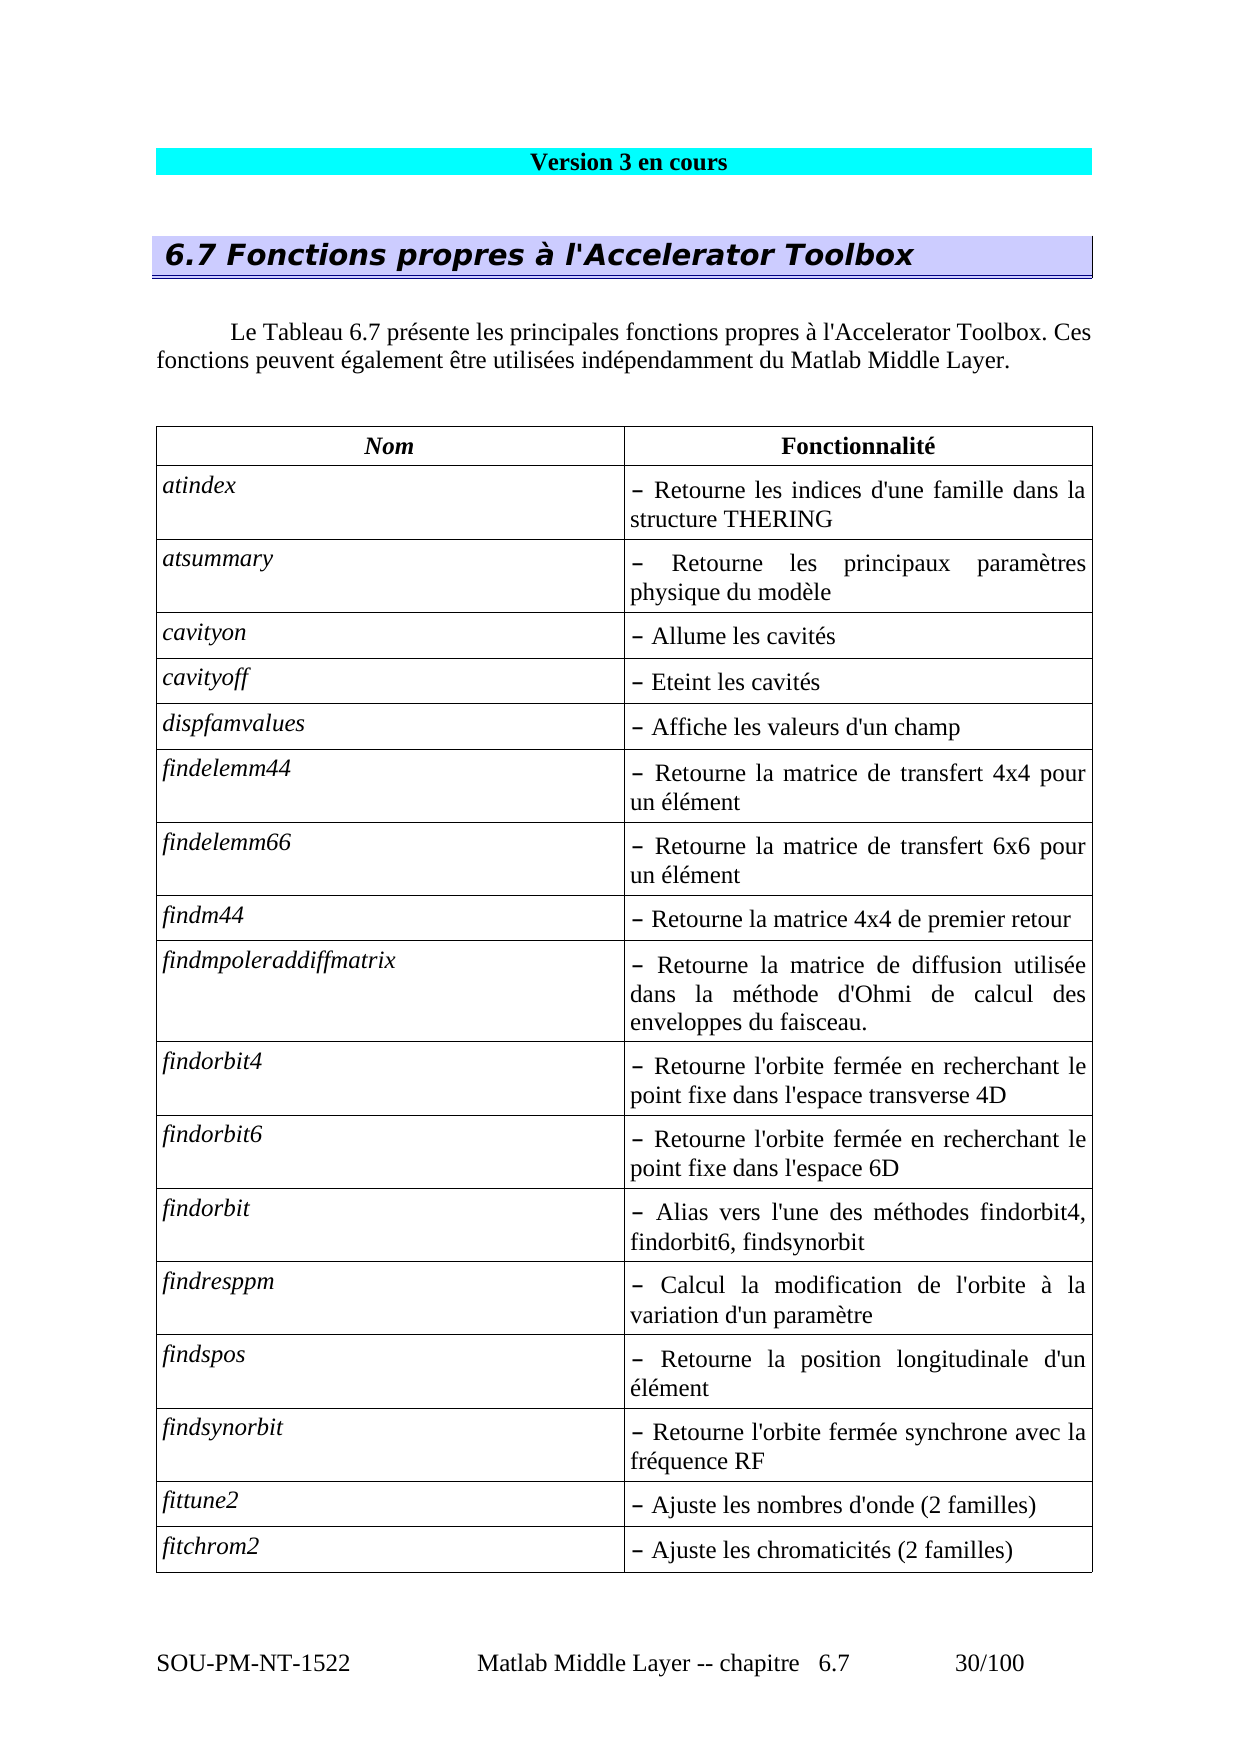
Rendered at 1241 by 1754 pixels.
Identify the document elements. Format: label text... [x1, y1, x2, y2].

table_cell cavityoff [157, 659, 624, 703]
table_cell findsynorbit [157, 1409, 624, 1481]
table_cell – Ajuste les nombres d'onde (2 familles) [625, 1482, 1092, 1526]
table_cell findelemm66 [157, 823, 624, 895]
text Le Tableau 6.7 présente les principales fonctions propres à l'Accelerator Toolbox. Ces fonctions peuvent également être utilisées indépendamment du Matlab Middle Layer. [156, 318, 1092, 373]
table_header Nom [157, 427, 624, 465]
table_cell findresppm [157, 1262, 624, 1334]
table_cell findorbit4 [157, 1042, 624, 1115]
table_header Fonctionnalité [625, 427, 1092, 465]
table_cell findm44 [157, 896, 624, 940]
table_cell – Ajuste les chromaticités (2 familles) [625, 1527, 1092, 1572]
table_cell – Calcul la modification de l'orbite à la variation d'un paramètre [625, 1262, 1092, 1334]
table_cell atsummary [157, 540, 624, 612]
table_cell findelemm44 [157, 750, 624, 822]
table_cell – Retourne l'orbite fermée en recherchant le point fixe dans l'espace transverse 4D [625, 1042, 1092, 1115]
table_cell – Affiche les valeurs d'un champ [625, 704, 1092, 749]
table_cell – Alias vers l'une des méthodes findorbit4, findorbit6, findsynorbit [625, 1189, 1092, 1261]
table_cell findmpoleraddiffmatrix [157, 941, 624, 1041]
table_cell atindex [157, 466, 624, 539]
table_cell – Retourne l'orbite fermée synchrone avec la fréquence RF [625, 1409, 1092, 1481]
table_cell findorbit [157, 1189, 624, 1261]
table_cell – Retourne la matrice de transfert 6x6 pour un élément [625, 823, 1092, 895]
table_cell fitchrom2 [157, 1527, 624, 1572]
table_cell findorbit6 [157, 1116, 624, 1188]
table_cell – Eteint les cavités [625, 659, 1092, 703]
table_cell – Retourne la matrice 4x4 de premier retour [625, 896, 1092, 940]
table_cell – Retourne la matrice de transfert 4x4 pour un élément [625, 750, 1092, 822]
table_cell cavityon [157, 613, 624, 658]
table_cell – Allume les cavités [625, 613, 1092, 658]
table_cell – Retourne les indices d'une famille dans la structure THERING [625, 466, 1092, 539]
table_cell – Retourne l'orbite fermée en recherchant le point fixe dans l'espace 6D [625, 1116, 1092, 1188]
subtitle Fonctions propres à l'Accelerator Toolbox [152, 236, 1092, 275]
table_cell – Retourne les principaux paramètres physique du modèle [625, 540, 1092, 612]
table_cell fittune2 [157, 1482, 624, 1526]
table_cell – Retourne la matrice de diffusion utilisée dans la méthode d'Ohmi de calcul des enveloppes du faisceau. [625, 941, 1092, 1041]
table_cell findspos [157, 1335, 624, 1408]
table_cell dispfamvalues [157, 704, 624, 749]
table_cell – Retourne la position longitudinale d'un élément [625, 1335, 1092, 1408]
